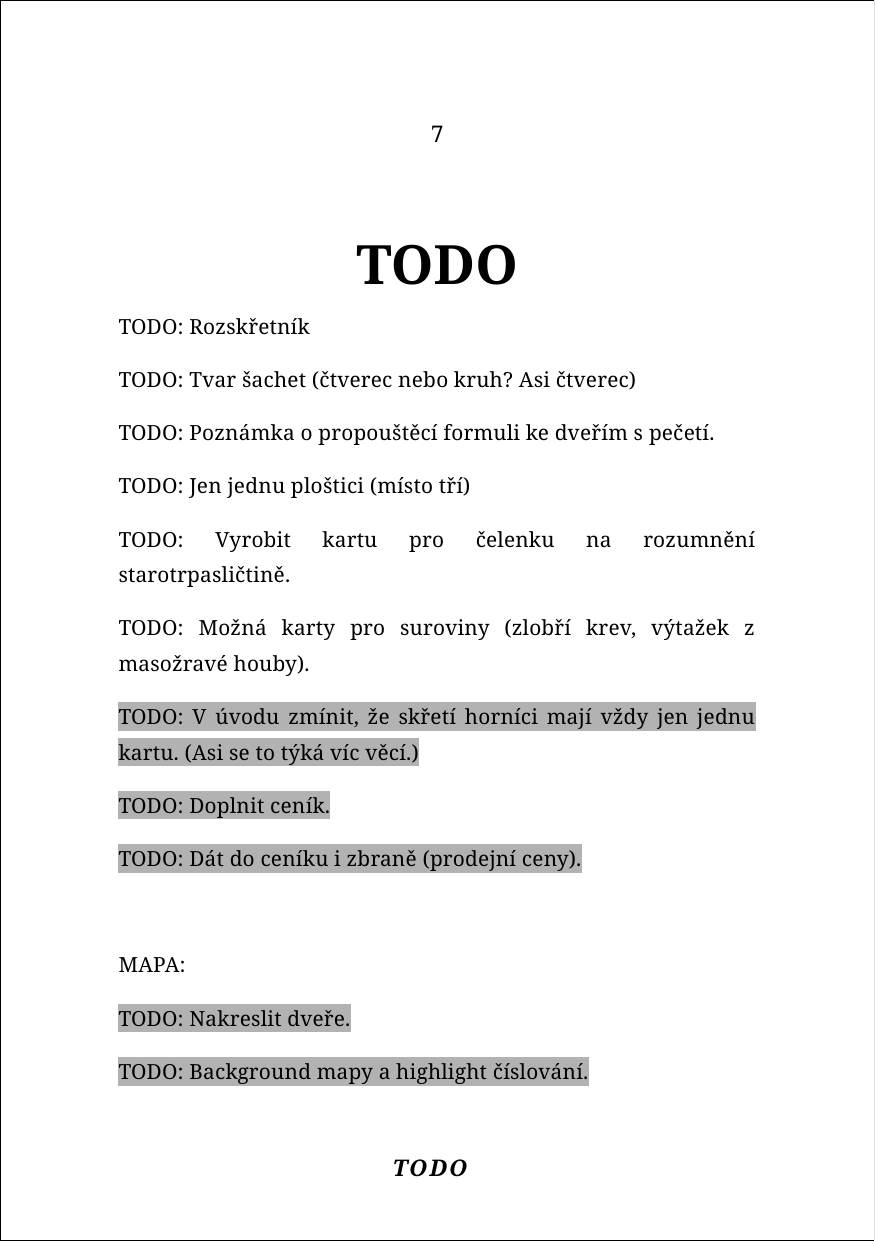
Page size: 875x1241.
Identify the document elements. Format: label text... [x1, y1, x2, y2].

text TODO: Jen jednu ploštici (místo tří) [118, 471, 756, 500]
text TODO: Nakreslit dveře. [118, 1004, 756, 1032]
text TODO: Dát do ceníku i zbraně (prodejní ceny). [118, 844, 756, 873]
text TODO: Vyrobit kartu pro čelenku na rozumnění starotrpasličtině. [118, 525, 756, 589]
text TODO: Doplnit ceník. [118, 791, 756, 819]
text TODO: Poznámka o propouštěcí formuli ke dveřím s pečetí. [118, 418, 756, 447]
text TODO: Tvar šachet (čtverec nebo kruh? Asi čtverec) [118, 365, 756, 393]
text MAPA: [118, 951, 756, 979]
subtitle TODO [118, 226, 756, 300]
text TODO: V úvodu zmínit, že skřetí horníci mají vždy jen jednu kartu. (Asi se to týká víc věcí.) [118, 702, 756, 766]
text TODO: Rozskřetník [118, 312, 756, 340]
text TODO: Background mapy a highlight číslování. [118, 1057, 756, 1086]
text TODO: Možná karty pro suroviny (zlobří krev, výtažek z masožravé houby). [118, 613, 756, 677]
